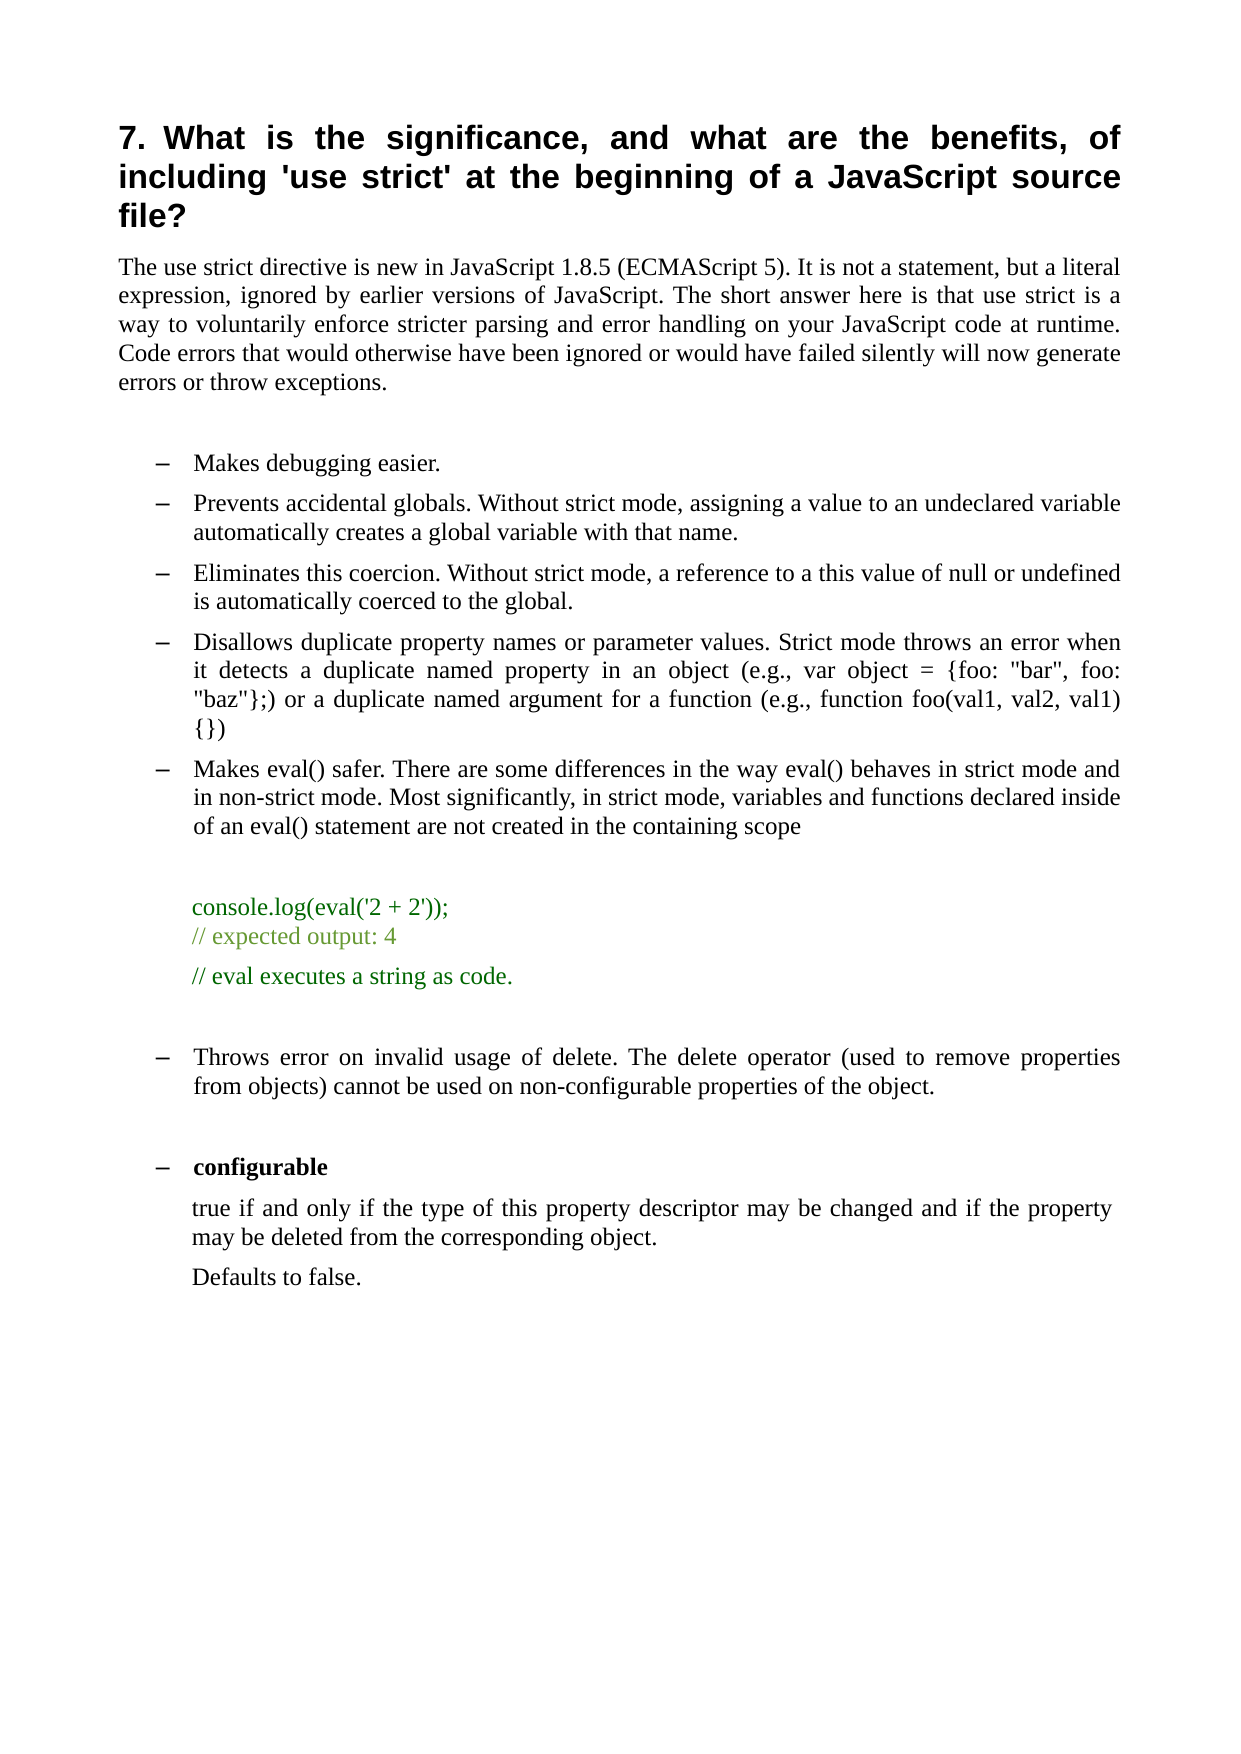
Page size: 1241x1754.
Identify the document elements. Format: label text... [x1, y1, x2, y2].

list configurable [156, 1152, 1122, 1181]
text Defaults to false. [118, 1262, 1122, 1291]
list Disallows duplicate property names or parameter values. Strict mode throws an error when it detects a duplicate named property in an object (e.g., var object = {foo: "bar", foo: "baz"};) or a duplicate named argument for a function (e.g., function foo(val1, val2, val1){}) [156, 627, 1122, 742]
text The use strict directive is new in JavaScript 1.8.5 (ECMAScript 5). It is not a statement, but a literal expression, ignored by earlier versions of JavaScript. The short answer here is that use strict is a way to voluntarily enforce stricter parsing and error handling on your JavaScript code at runtime. Code errors that would otherwise have been ignored or would have failed silently will now generate errors or throw exceptions. [118, 252, 1122, 396]
text true if and only if the type of this property descriptor may be changed and if the property may be deleted from the corresponding object. [118, 1193, 1122, 1250]
list Makes eval() safer. There are some differences in the way eval() behaves in strict mode and in non-strict mode. Most significantly, in strict mode, variables and functions declared inside of an eval() statement are not created in the containing scope [156, 754, 1122, 840]
text // eval executes a string as code. [118, 961, 1122, 990]
list Throws error on invalid usage of delete. The delete operator (used to remove properties from objects) cannot be used on non-configurable properties of the object. [156, 1042, 1122, 1100]
subtitle What is the significance, and what are the benefits, of including 'use strict' at the beginning of a JavaScript source file? [118, 118, 1122, 234]
list Prevents accidental globals. Without strict mode, assigning a value to an undeclared variable automatically creates a global variable with that name. [156, 488, 1122, 546]
text console.log(eval('2 + 2')); // expected output: 4 [118, 892, 1122, 950]
list Eliminates this coercion. Without strict mode, a reference to a this value of null or undefined is automatically coerced to the global. [156, 558, 1122, 615]
list Makes debugging easier. [156, 448, 1122, 477]
